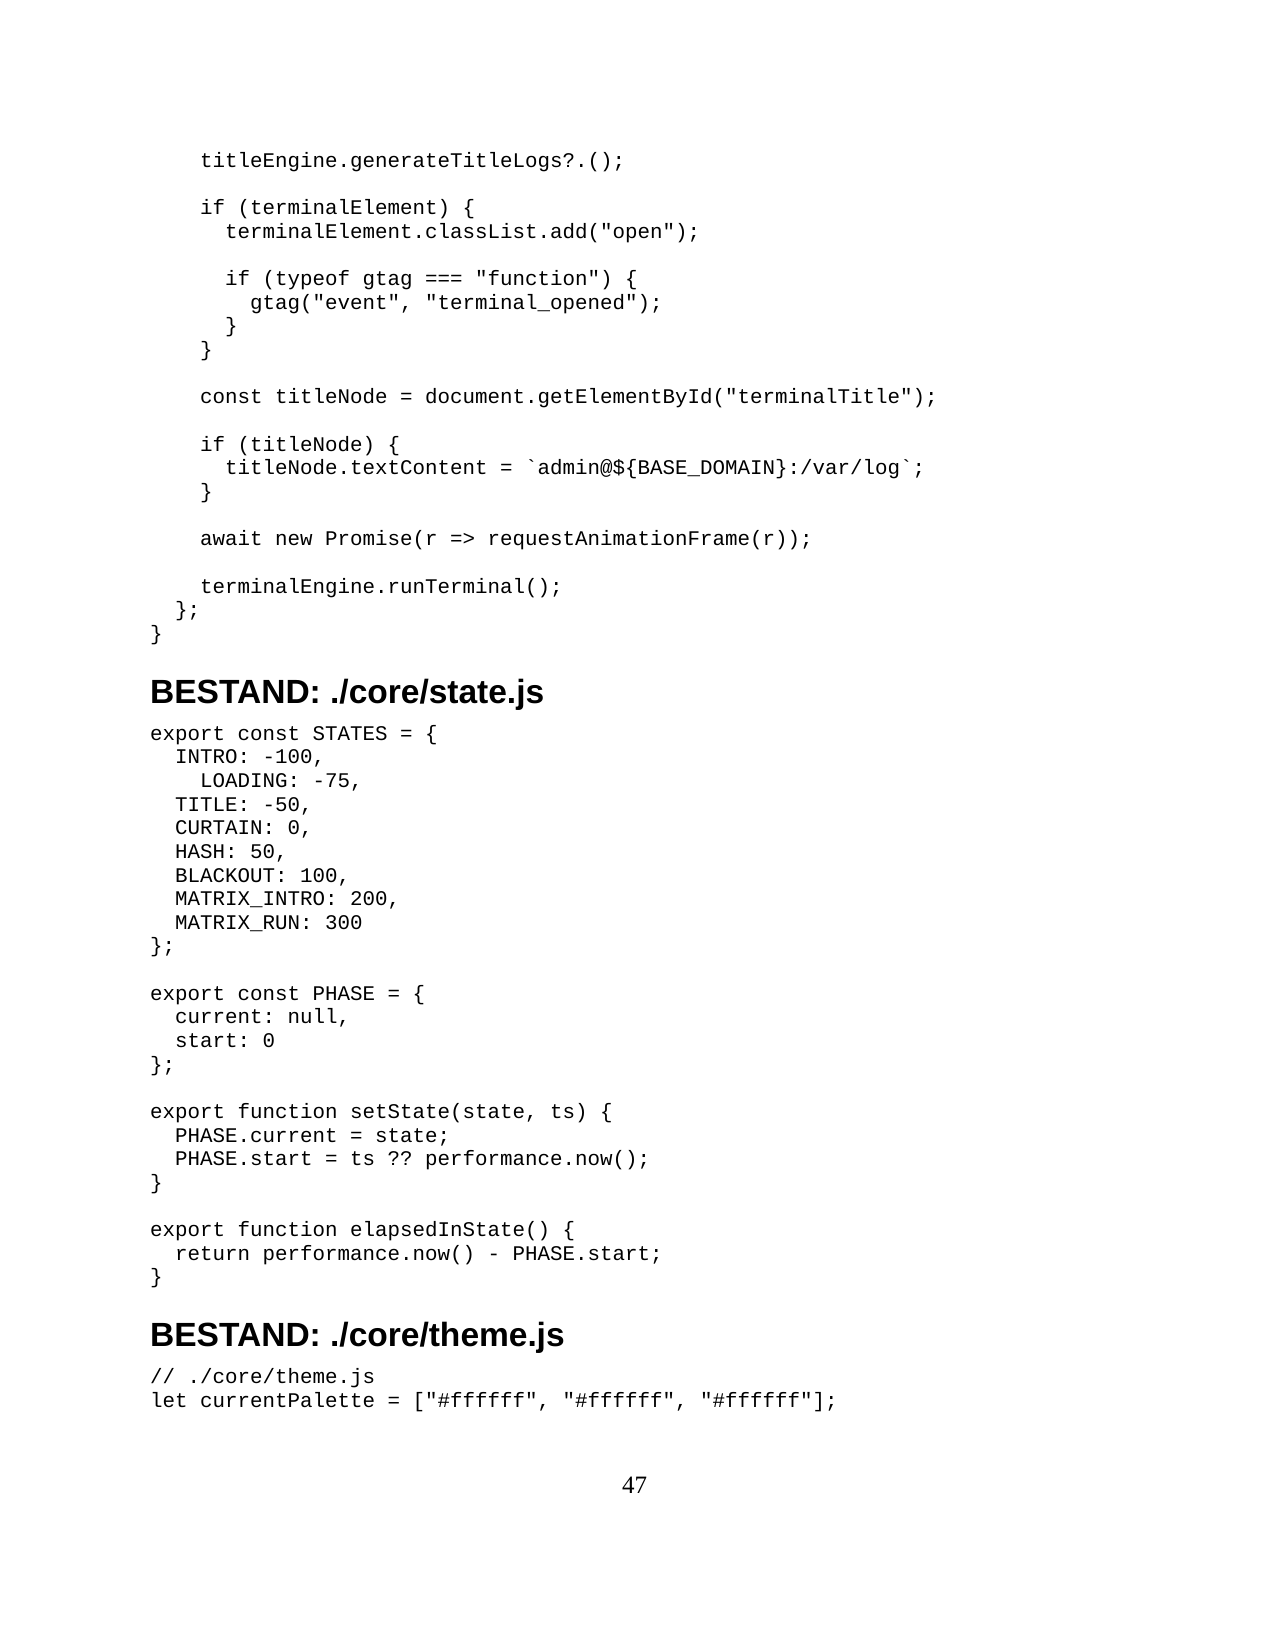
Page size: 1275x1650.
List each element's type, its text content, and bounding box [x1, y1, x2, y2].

text if (titleNode) { [150, 434, 1125, 457]
text MATRIX_INTRO: 200, [150, 888, 1125, 912]
text } [150, 1267, 1125, 1290]
text export const PHASE = { [150, 983, 1125, 1006]
text titleNode.textContent = `admin@${BASE_DOMAIN}:/var/log`; [150, 457, 1125, 481]
text LOADING: -75, [150, 770, 1125, 794]
text export function setState(state, ts) { [150, 1101, 1125, 1125]
text PHASE.start = ts ?? performance.now(); [150, 1148, 1125, 1172]
text if (terminalElement) { [150, 197, 1125, 221]
text terminalEngine.runTerminal(); [150, 576, 1125, 599]
text } [150, 1172, 1125, 1196]
text }; [150, 1054, 1125, 1077]
text MATRIX_RUN: 300 [150, 912, 1125, 936]
text }; [150, 599, 1125, 623]
text PHASE.current = state; [150, 1125, 1125, 1148]
text } [150, 316, 1125, 339]
text } [150, 623, 1125, 647]
text INTRO: -100, [150, 746, 1125, 770]
text TITLE: -50, [150, 794, 1125, 817]
text const titleNode = document.getElementById("terminalTitle"); [150, 386, 1125, 410]
text await new Promise(r => requestAnimationFrame(r)); [150, 528, 1125, 552]
text start: 0 [150, 1030, 1125, 1054]
subtitle BESTAND: ./core/state.js [150, 672, 1125, 710]
text }; [150, 936, 1125, 959]
text // ./core/theme.js [150, 1366, 1125, 1390]
subtitle BESTAND: ./core/theme.js [150, 1315, 1125, 1354]
text current: null, [150, 1006, 1125, 1030]
text if (typeof gtag === "function") { [150, 268, 1125, 292]
text CURTAIN: 0, [150, 817, 1125, 841]
text return performance.now() - PHASE.start; [150, 1243, 1125, 1267]
text } [150, 339, 1125, 363]
text gtag("event", "terminal_opened"); [150, 292, 1125, 316]
text let currentPalette = ["#ffffff", "#ffffff", "#ffffff"]; [150, 1390, 1125, 1414]
text titleEngine.generateTitleLogs?.(); [150, 150, 1125, 174]
text export const STATES = { [150, 723, 1125, 746]
text HASH: 50, [150, 841, 1125, 864]
text BLACKOUT: 100, [150, 864, 1125, 888]
text } [150, 481, 1125, 505]
text terminalElement.classList.add("open"); [150, 221, 1125, 244]
text export function elapsedInState() { [150, 1219, 1125, 1243]
